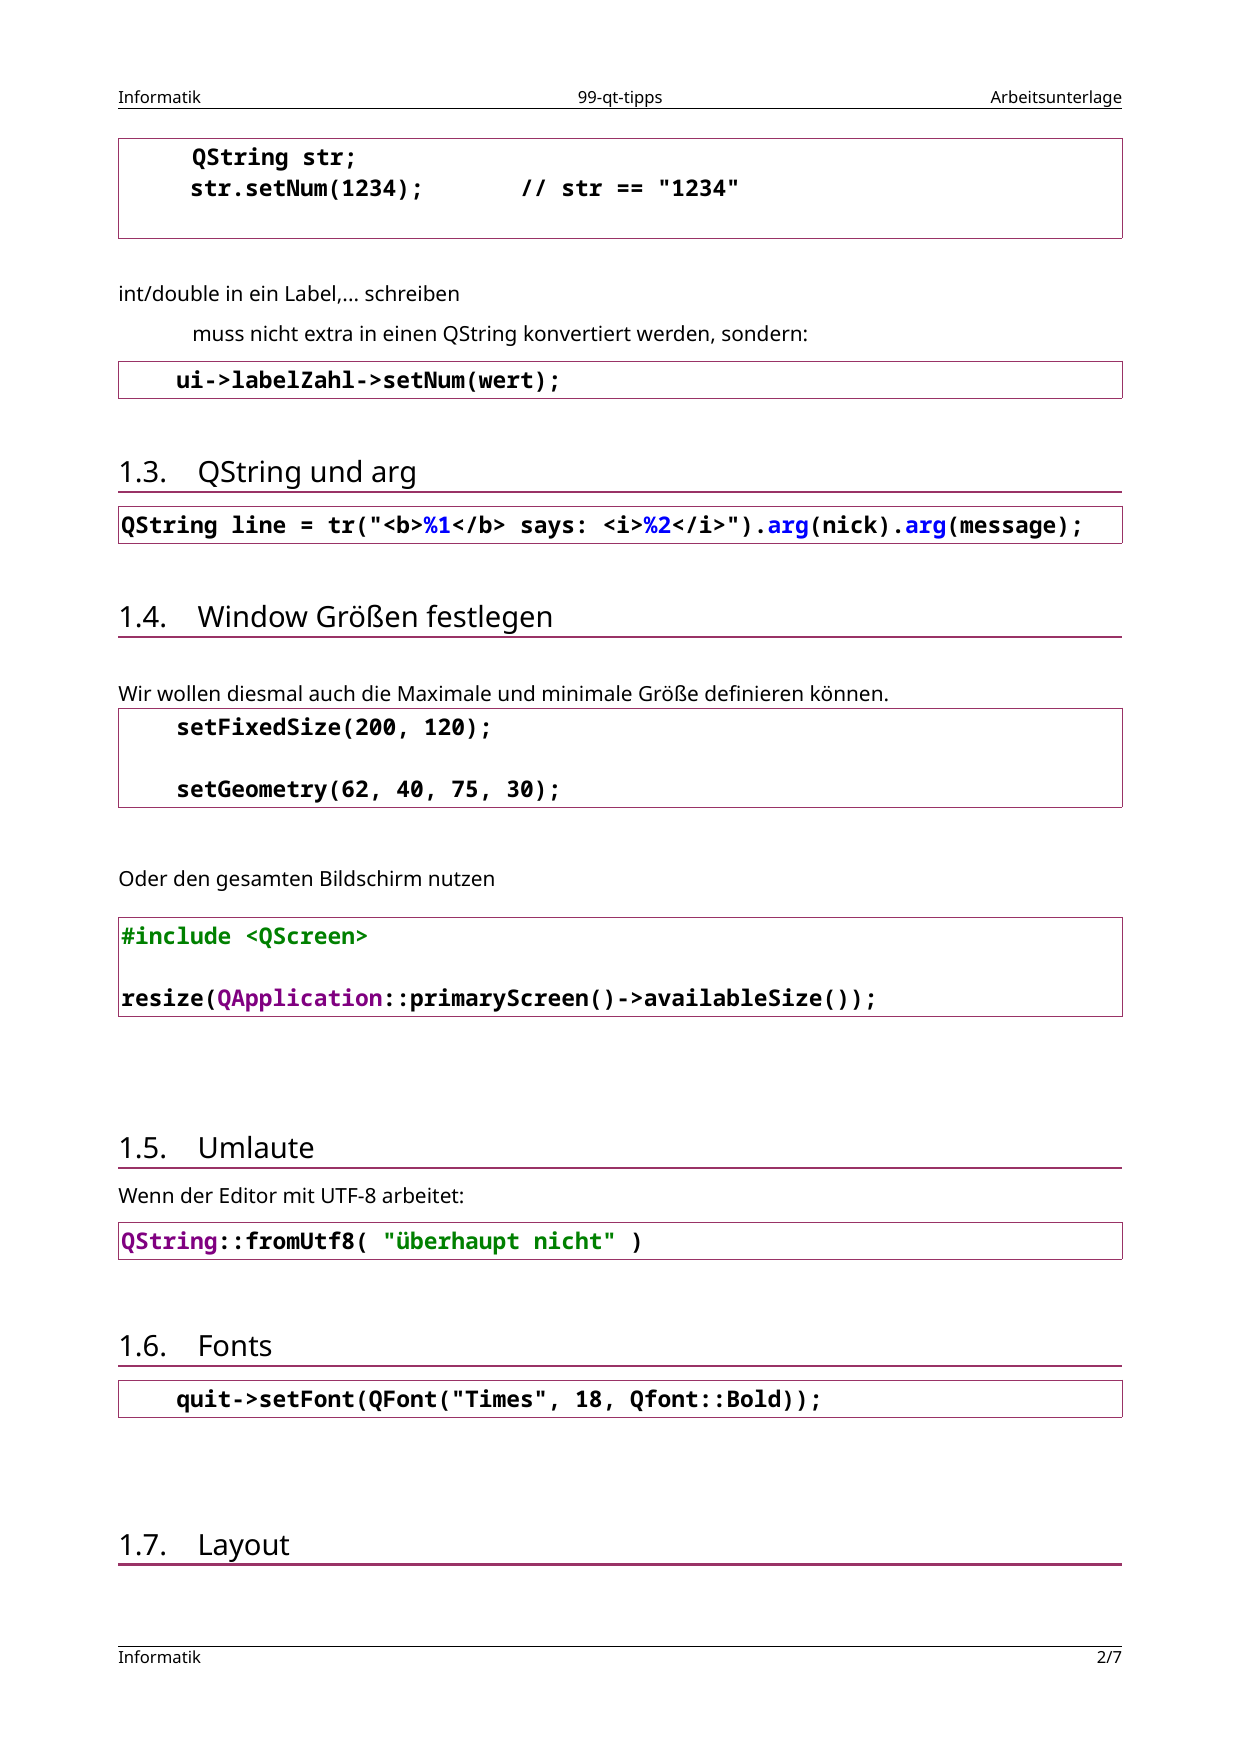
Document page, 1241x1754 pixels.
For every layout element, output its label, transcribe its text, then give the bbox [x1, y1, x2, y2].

text int/double in ein Label,... schreiben [118, 279, 1122, 307]
subtitle Fonts [118, 1325, 1122, 1365]
text resize(QApplication::primaryScreen()->availableSize()); [119, 979, 1122, 1016]
text str.setNum(1234); // str == "1234" [119, 169, 1122, 200]
text QString::fromUtf8( "überhaupt nicht" ) [119, 1223, 1122, 1259]
text QString str; [119, 139, 1122, 169]
subtitle Window Größen festlegen [118, 596, 1122, 636]
text muss nicht extra in einen QString konvertiert werden, sondern: [118, 319, 1122, 348]
text ui->labelZahl->setNum(wert); [119, 362, 1122, 398]
text #include <QScreen> [119, 918, 1122, 948]
text setGeometry(62, 40, 75, 30); [119, 770, 1122, 807]
text QString line = tr("<b>%1</b> says: <i>%2</i>").arg(nick).arg(message); [119, 507, 1122, 543]
text Oder den gesamten Bildschirm nutzen [118, 864, 1122, 892]
text Wenn der Editor mit UTF-8 arbeitet: [118, 1181, 1122, 1209]
text quit->setFont(QFont("Times", 18, Qfont::Bold)); [119, 1381, 1122, 1417]
text setFixedSize(200, 120); [119, 709, 1122, 739]
text Wir wollen diesmal auch die Maximale und minimale Größe definieren können. [118, 679, 1122, 707]
subtitle Umlaute [118, 1127, 1122, 1167]
subtitle QString und arg [118, 451, 1122, 491]
subtitle Layout [118, 1524, 1122, 1563]
